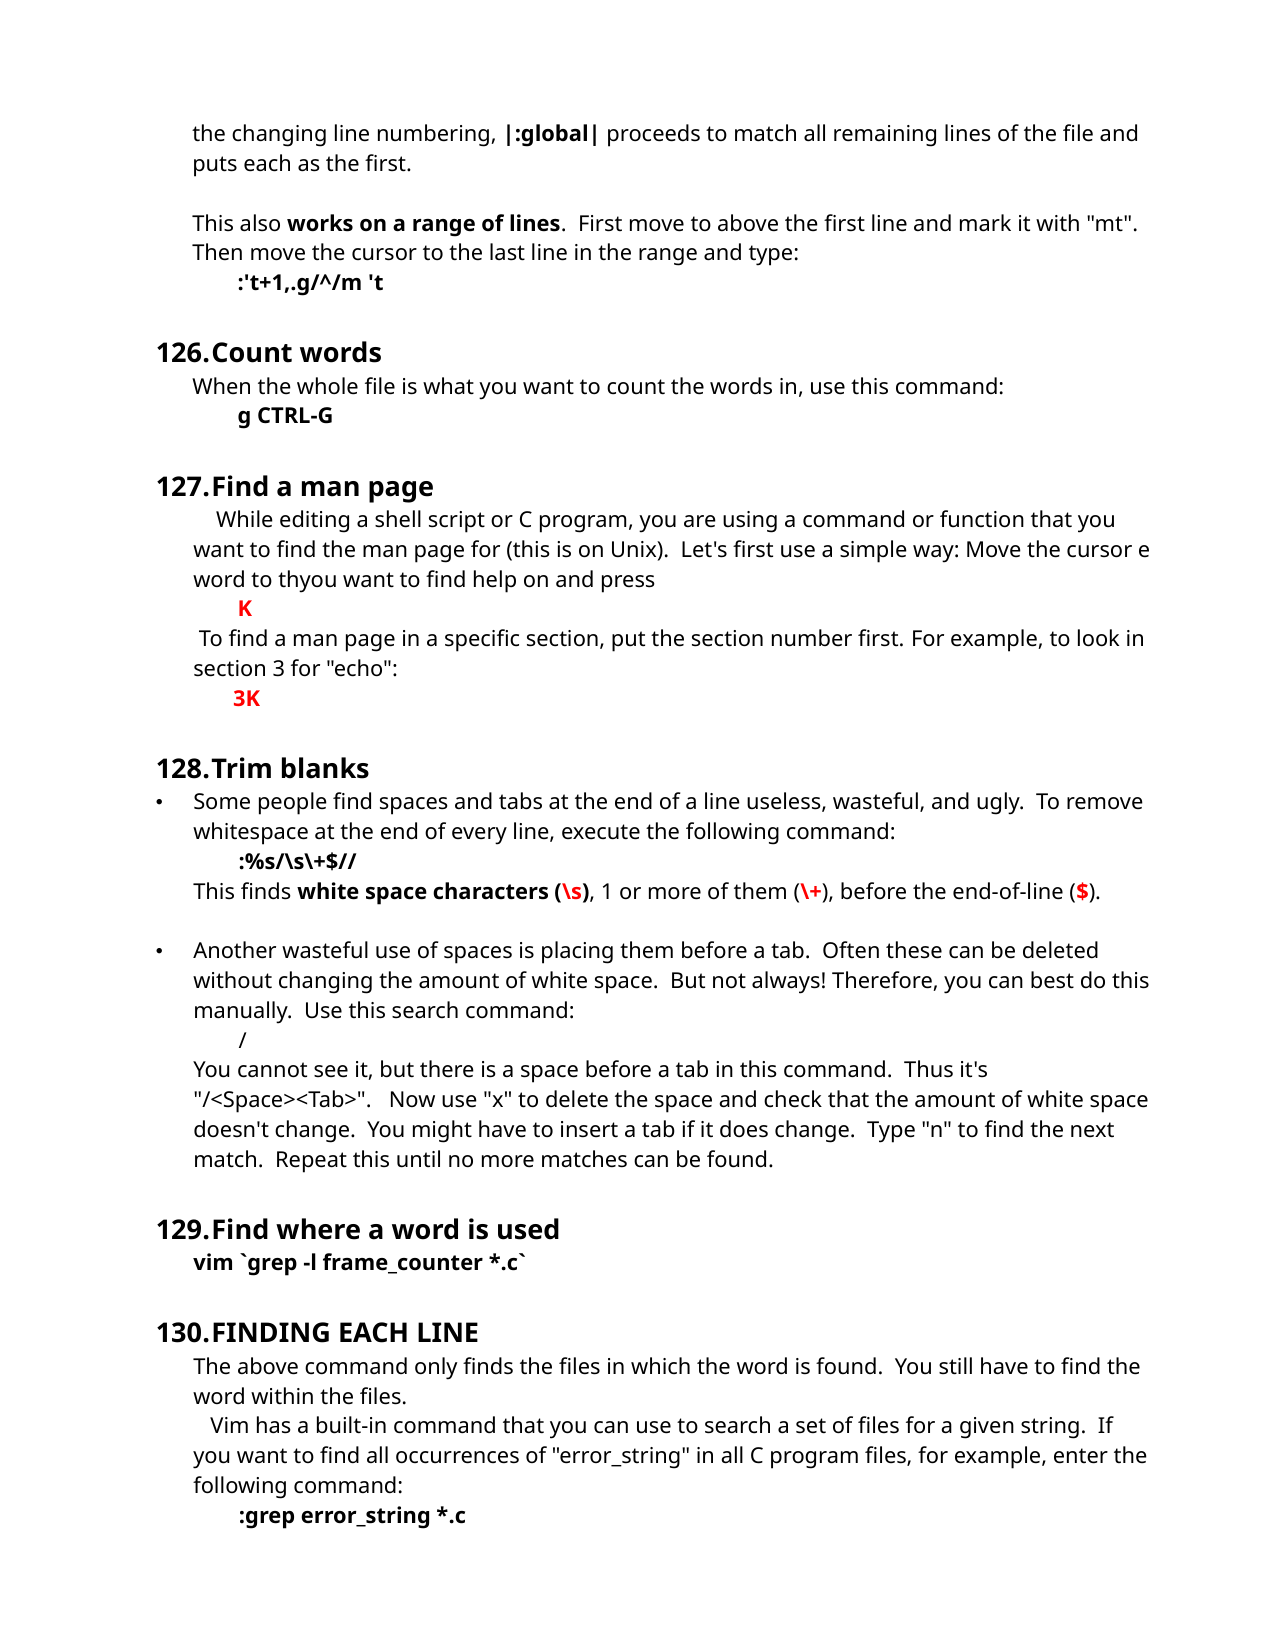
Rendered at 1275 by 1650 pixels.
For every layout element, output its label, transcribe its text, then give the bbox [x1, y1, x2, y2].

list / [156, 1024, 1157, 1054]
list Vim has a built-in command that you can use to search a set of files for a given string. If you want to find all occurrences of "error_string" in all C program files, for example, enter the following command: [156, 1410, 1157, 1500]
list You cannot see it, but there is a space before a tab in this command. Thus it's "/<Space><Tab>". Now use "x" to delete the space and check that the amount of white space doesn't change. You might have to insert a tab if it does change. Type "n" to find the next match. Repeat this until no more matches can be found. [156, 1054, 1157, 1173]
list K [192, 593, 1157, 623]
list Find where a word is used [156, 1210, 1157, 1247]
list This finds white space characters (\s), 1 or more of them (\+), before the end-of-line ($). [156, 876, 1157, 905]
list FINDING EACH LINE [156, 1314, 1157, 1351]
list Count words [156, 334, 1157, 371]
list :%s/\s\+$// [156, 846, 1157, 876]
list When the whole file is what you want to count the words in, use this command: [192, 371, 1157, 400]
list To find a man page in a specific section, put the section number first. For example, to look in section 3 for "echo": [156, 623, 1157, 683]
list Trim blanks [156, 749, 1157, 786]
list :'t+1,.g/^/m 't [192, 267, 1157, 297]
list The above command only finds the files in which the word is found. You still have to find the word within the files. [156, 1351, 1157, 1410]
list Some people find spaces and tabs at the end of a line useless, wasteful, and ugly. To remove whitespace at the end of every line, execute the following command: [156, 786, 1157, 846]
list :grep error_string *.c [156, 1500, 1157, 1529]
list vim `grep -l frame_counter *.c` [156, 1247, 1157, 1277]
list g CTRL-G [192, 400, 1157, 430]
list the changing line numbering, |:global| proceeds to match all remaining lines of the file and puts each as the first. [192, 118, 1157, 178]
list This also works on a range of lines. First move to above the first line and mark it with "mt". Then move the cursor to the last line in the range and type: [192, 207, 1157, 267]
list 3K [156, 683, 1157, 712]
list Find a man page [156, 467, 1157, 504]
list While editing a shell script or C program, you are using a command or function that you want to find the man page for (this is on Unix). Let's first use a simple way: Move the cursor e word to thyou want to find help on and press [156, 504, 1157, 593]
list Another wasteful use of spaces is placing them before a tab. Often these can be deleted without changing the amount of white space. But not always! Therefore, you can best do this manually. Use this search command: [156, 935, 1157, 1024]
